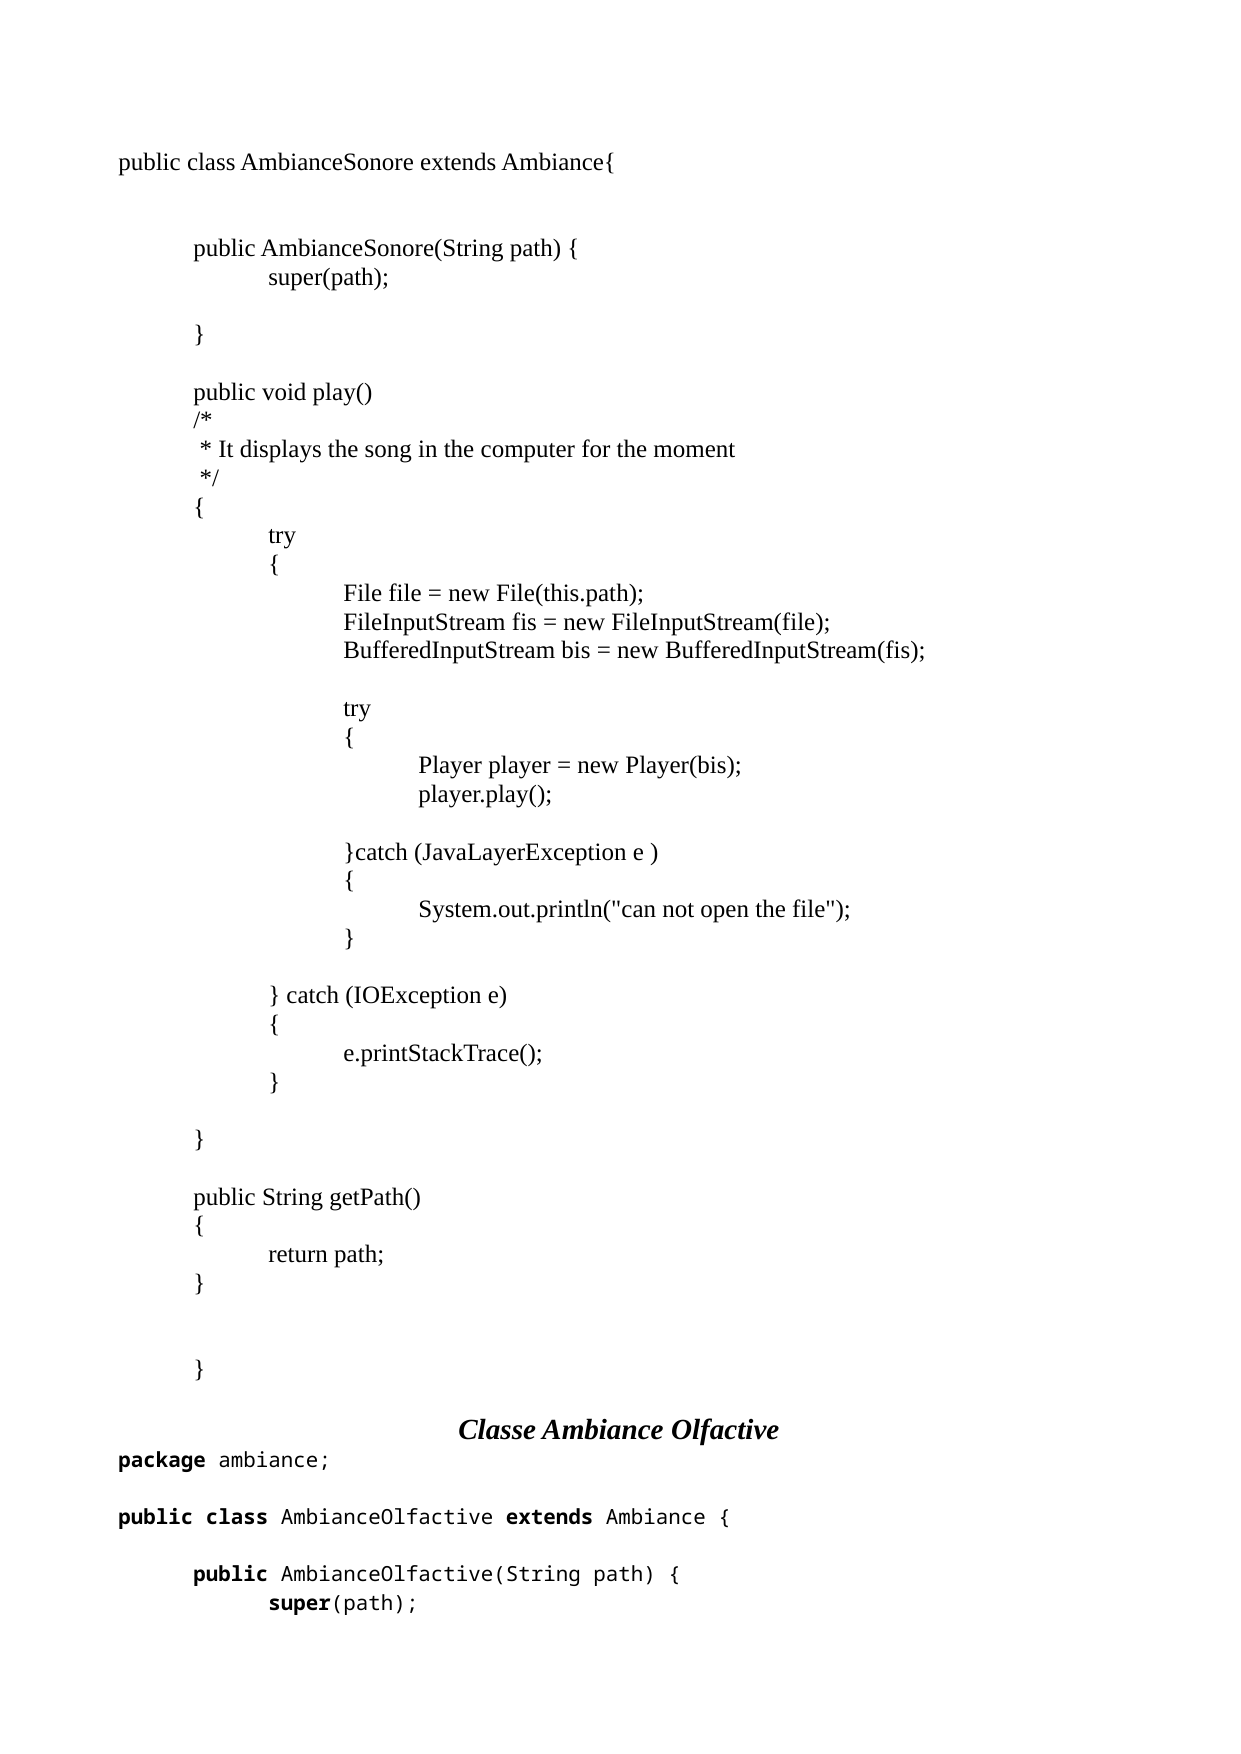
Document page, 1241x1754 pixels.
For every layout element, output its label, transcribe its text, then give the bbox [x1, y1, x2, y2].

text { [118, 492, 1122, 521]
text FileInputStream fis = new FileInputStream(file); [118, 607, 1122, 636]
text player.play(); [118, 779, 1122, 808]
text { [118, 1211, 1122, 1239]
text super(path); [118, 1588, 1122, 1616]
text }catch (JavaLayerException e ) [118, 837, 1122, 866]
text System.out.println("can not open the file"); [118, 894, 1122, 923]
text */ [118, 463, 1122, 492]
text { [118, 722, 1122, 751]
text File file = new File(this.path); [118, 578, 1122, 607]
text * It displays the song in the computer for the moment [118, 434, 1122, 463]
text try [118, 521, 1122, 549]
text } [118, 1067, 1122, 1096]
text public String getPath() [118, 1182, 1122, 1211]
text } [118, 1354, 1122, 1383]
text try [118, 693, 1122, 722]
text super(path); [118, 262, 1122, 291]
text /* [118, 406, 1122, 434]
text } catch (IOException e) [118, 981, 1122, 1009]
text { [118, 1009, 1122, 1038]
text { [118, 549, 1122, 578]
text e.printStackTrace(); [118, 1038, 1122, 1067]
text } [118, 319, 1122, 348]
text Classe Ambiance Olfactive [118, 1412, 1122, 1445]
text } [118, 923, 1122, 952]
text public class AmbianceSonore extends Ambiance{ [118, 147, 1122, 176]
text } [118, 1124, 1122, 1153]
text public class AmbianceOlfactive extends Ambiance { [118, 1502, 1122, 1531]
text public AmbianceSonore(String path) { [118, 233, 1122, 262]
text BufferedInputStream bis = new BufferedInputStream(fis); [118, 636, 1122, 664]
text public AmbianceOlfactive(String path) { [118, 1559, 1122, 1588]
text public void play() [118, 377, 1122, 406]
text return path; [118, 1239, 1122, 1268]
text { [118, 866, 1122, 894]
text } [118, 1268, 1122, 1297]
text package ambiance; [118, 1445, 1122, 1474]
text Player player = new Player(bis); [118, 751, 1122, 779]
